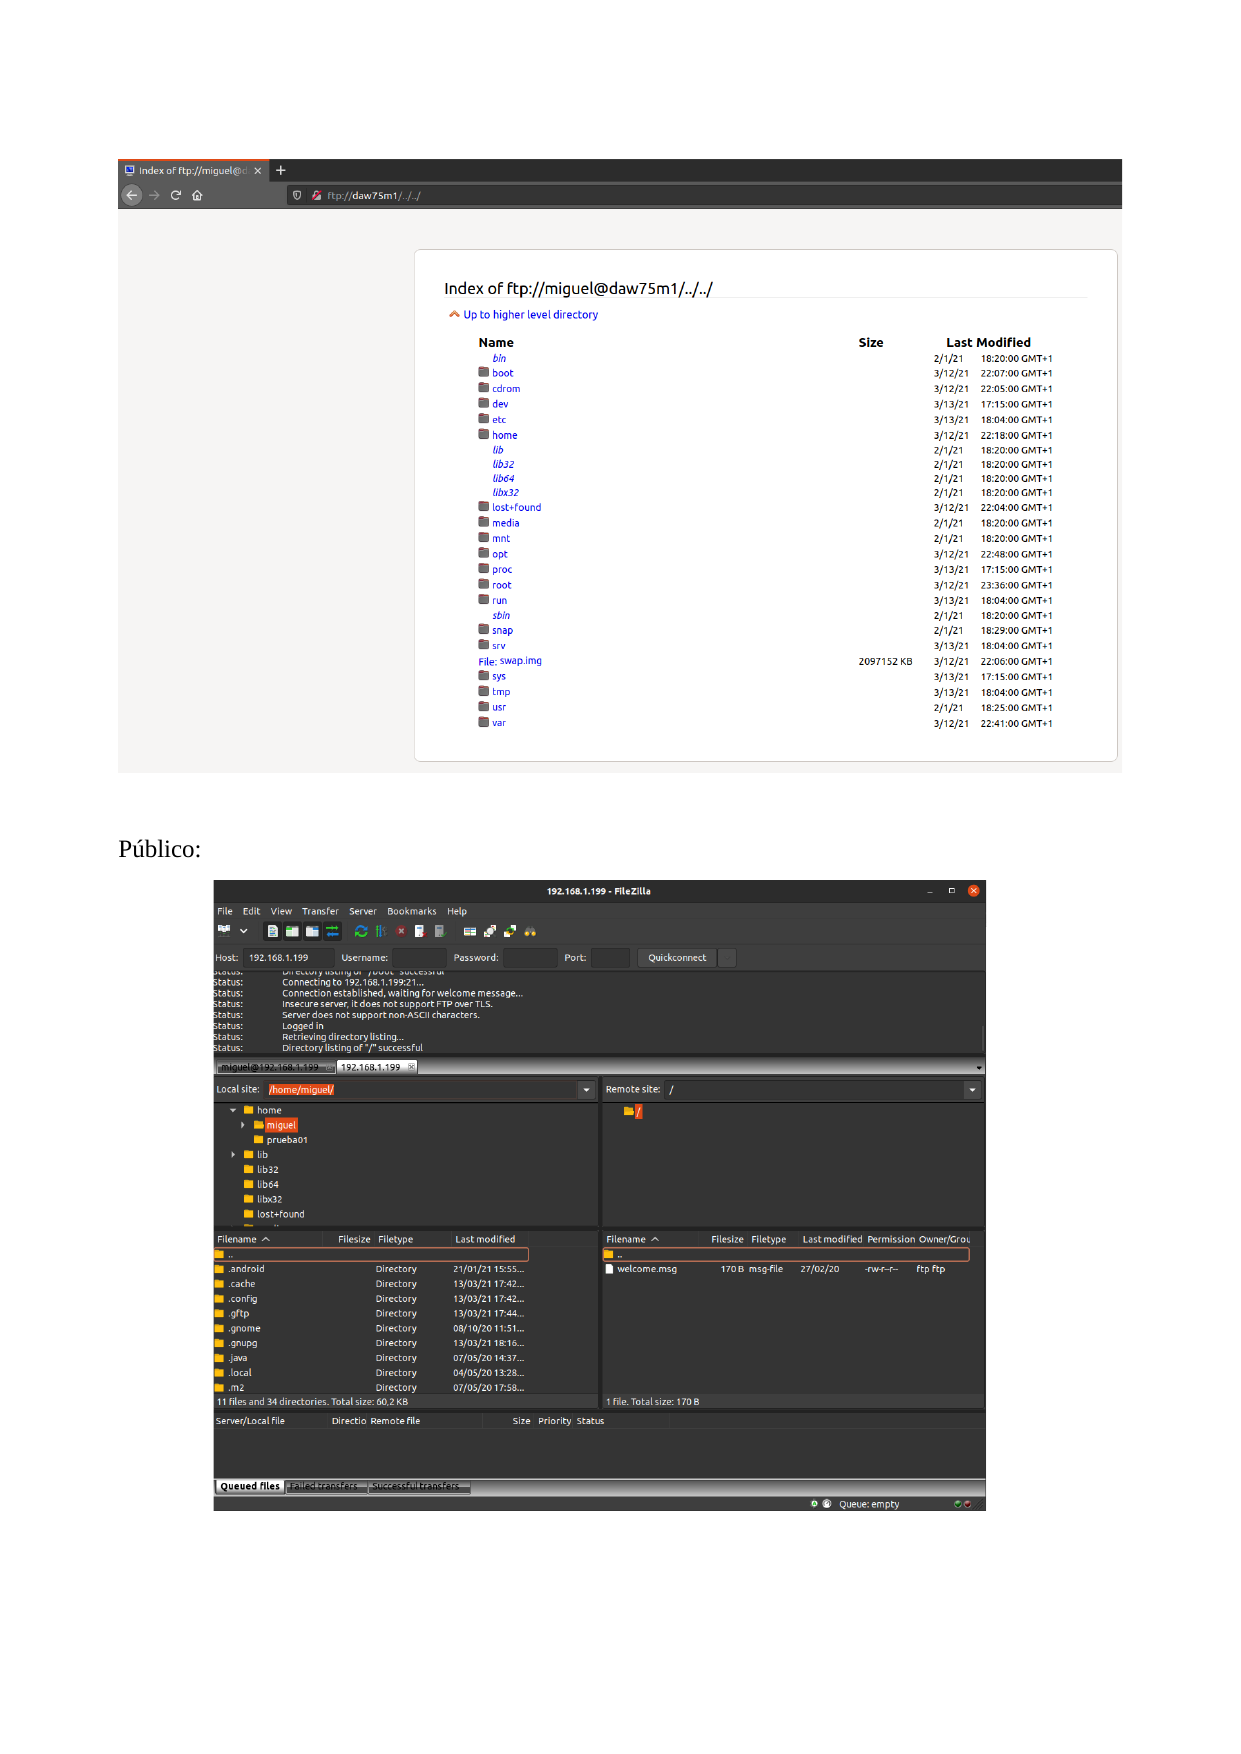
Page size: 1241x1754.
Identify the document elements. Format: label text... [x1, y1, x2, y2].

subtitle Público: [118, 834, 1122, 863]
picture [118, 159, 1123, 773]
picture [213, 880, 987, 1511]
